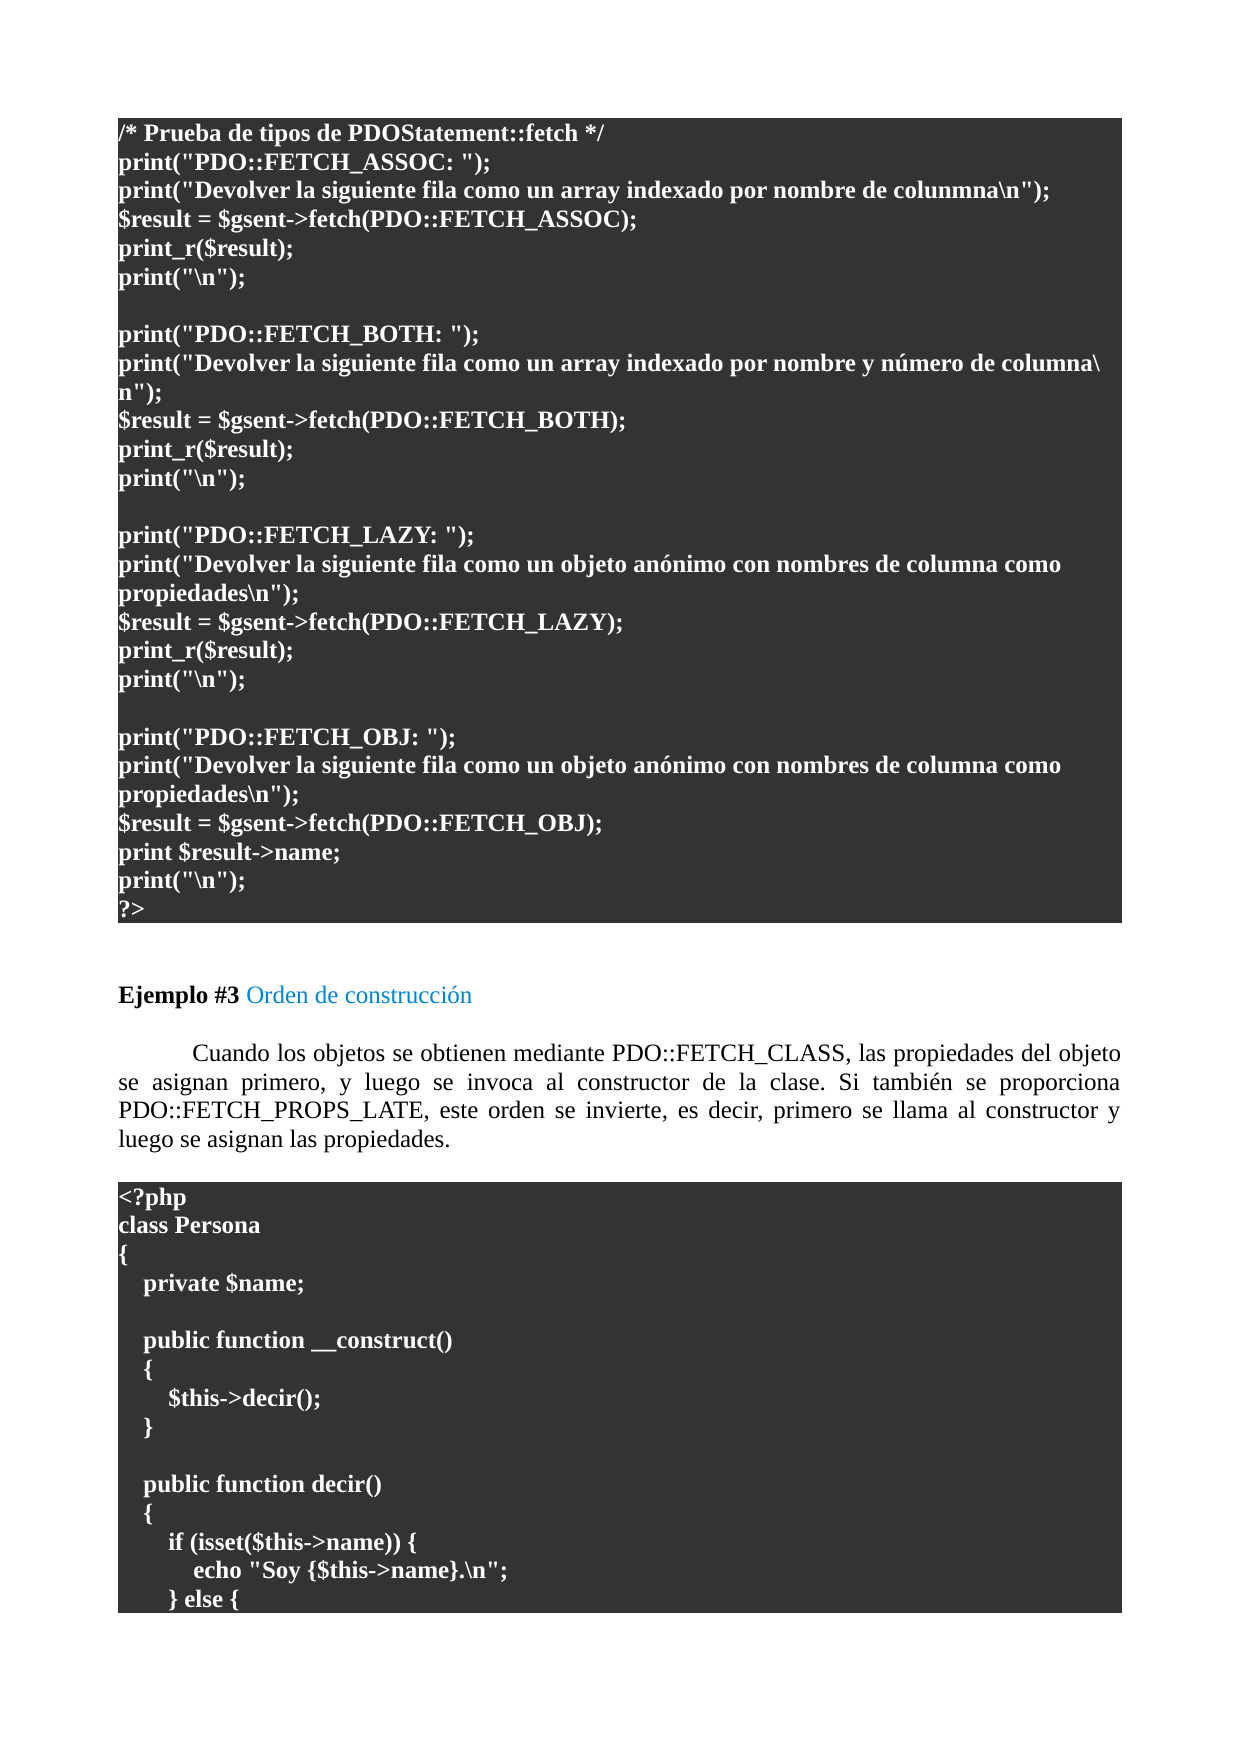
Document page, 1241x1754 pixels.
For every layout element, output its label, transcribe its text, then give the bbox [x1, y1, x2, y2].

subtitle print_r($result); [118, 434, 1122, 463]
subtitle class Persona [118, 1211, 1122, 1239]
subtitle { [118, 1498, 1122, 1527]
subtitle <?php [118, 1182, 1122, 1211]
subtitle print("Devolver la siguiente fila como un objeto anónimo con nombres de columna como propiedades\n"); [118, 549, 1122, 607]
subtitle { [118, 1354, 1122, 1383]
subtitle $result = $gsent->fetch(PDO::FETCH_ASSOC); [118, 204, 1122, 233]
subtitle print("PDO::FETCH_BOTH: "); [118, 319, 1122, 348]
subtitle $result = $gsent->fetch(PDO::FETCH_OBJ); [118, 808, 1122, 837]
subtitle if (isset($this->name)) { [118, 1527, 1122, 1556]
subtitle Cuando los objetos se obtienen mediante PDO::FETCH_CLASS, las propiedades del objeto se asignan primero, y luego se invoca al constructor de la clase. Si también se proporciona PDO::FETCH_PROPS_LATE, este orden se invierte, es decir, primero se llama al constructor y luego se asignan las propiedades. [118, 1038, 1122, 1153]
subtitle } [118, 1412, 1122, 1441]
subtitle print("Devolver la siguiente fila como un array indexado por nombre y número de columna\n"); [118, 348, 1122, 406]
subtitle print("\n"); [118, 866, 1122, 894]
subtitle print $result->name; [118, 837, 1122, 866]
subtitle print_r($result); [118, 233, 1122, 262]
subtitle print("Devolver la siguiente fila como un array indexado por nombre de colunmna\n"); [118, 176, 1122, 204]
subtitle print("PDO::FETCH_ASSOC: "); [118, 147, 1122, 176]
subtitle } else { [118, 1584, 1122, 1613]
subtitle private $name; [118, 1268, 1122, 1297]
subtitle print("PDO::FETCH_OBJ: "); [118, 722, 1122, 751]
subtitle print("\n"); [118, 262, 1122, 291]
subtitle $result = $gsent->fetch(PDO::FETCH_LAZY); [118, 607, 1122, 636]
subtitle $result = $gsent->fetch(PDO::FETCH_BOTH); [118, 406, 1122, 434]
subtitle print("\n"); [118, 463, 1122, 492]
subtitle public function __construct() [118, 1326, 1122, 1354]
subtitle ?> [118, 894, 1122, 923]
subtitle public function decir() [118, 1469, 1122, 1498]
subtitle $this->decir(); [118, 1383, 1122, 1412]
subtitle Ejemplo #3 Orden de construcción [118, 981, 1122, 1009]
subtitle { [118, 1239, 1122, 1268]
subtitle print("\n"); [118, 664, 1122, 693]
subtitle echo "Soy {$this->name}.\n"; [118, 1556, 1122, 1584]
subtitle print_r($result); [118, 636, 1122, 664]
subtitle print("PDO::FETCH_LAZY: "); [118, 521, 1122, 549]
subtitle print("Devolver la siguiente fila como un objeto anónimo con nombres de columna como propiedades\n"); [118, 751, 1122, 808]
subtitle /* Prueba de tipos de PDOStatement::fetch */ [118, 118, 1122, 147]
